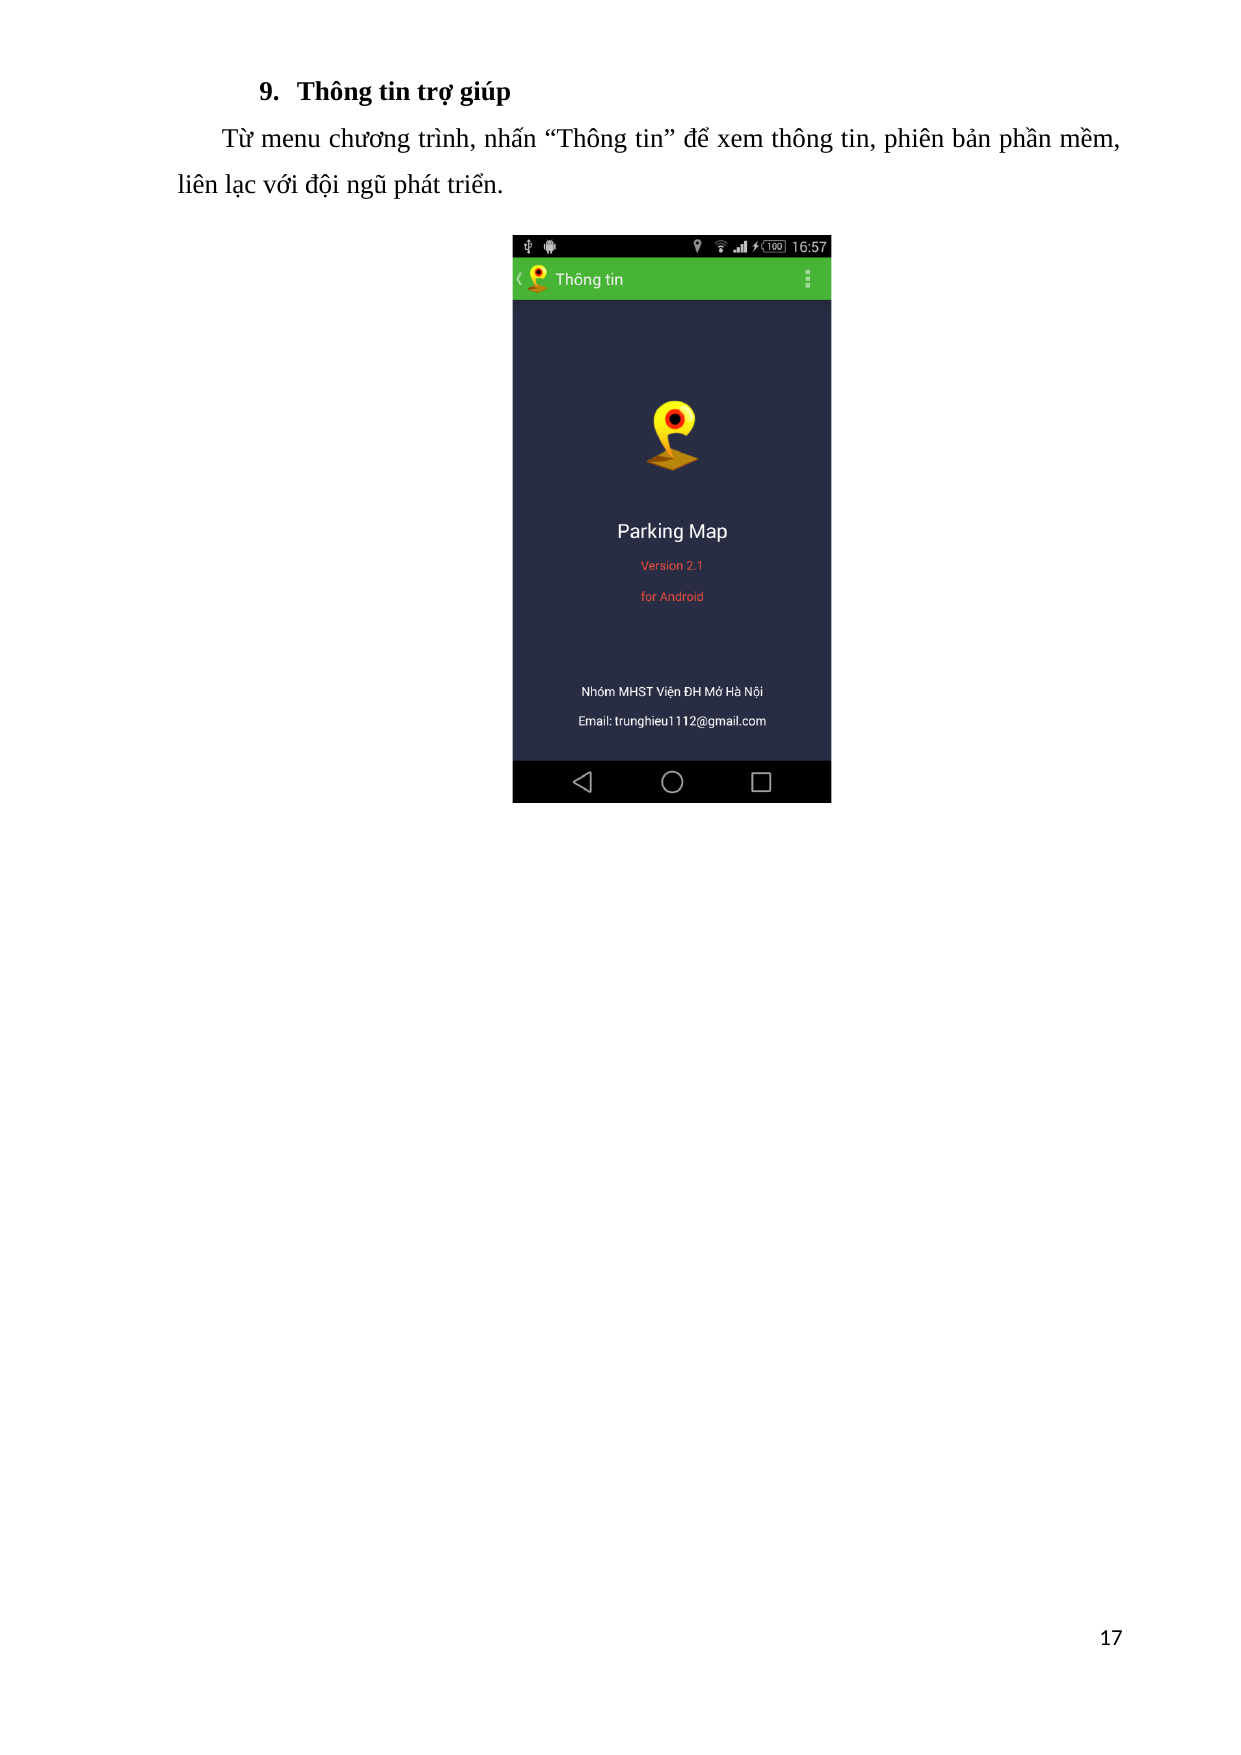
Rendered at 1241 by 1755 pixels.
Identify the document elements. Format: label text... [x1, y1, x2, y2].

text Từ menu chương trình, nhấn “Thông tin” để xem thông tin, phiên bản phần mềm, liên lạc với đội ngũ phát triển. [177, 122, 1122, 199]
list Thông tin trợ giúp [259, 75, 1122, 106]
